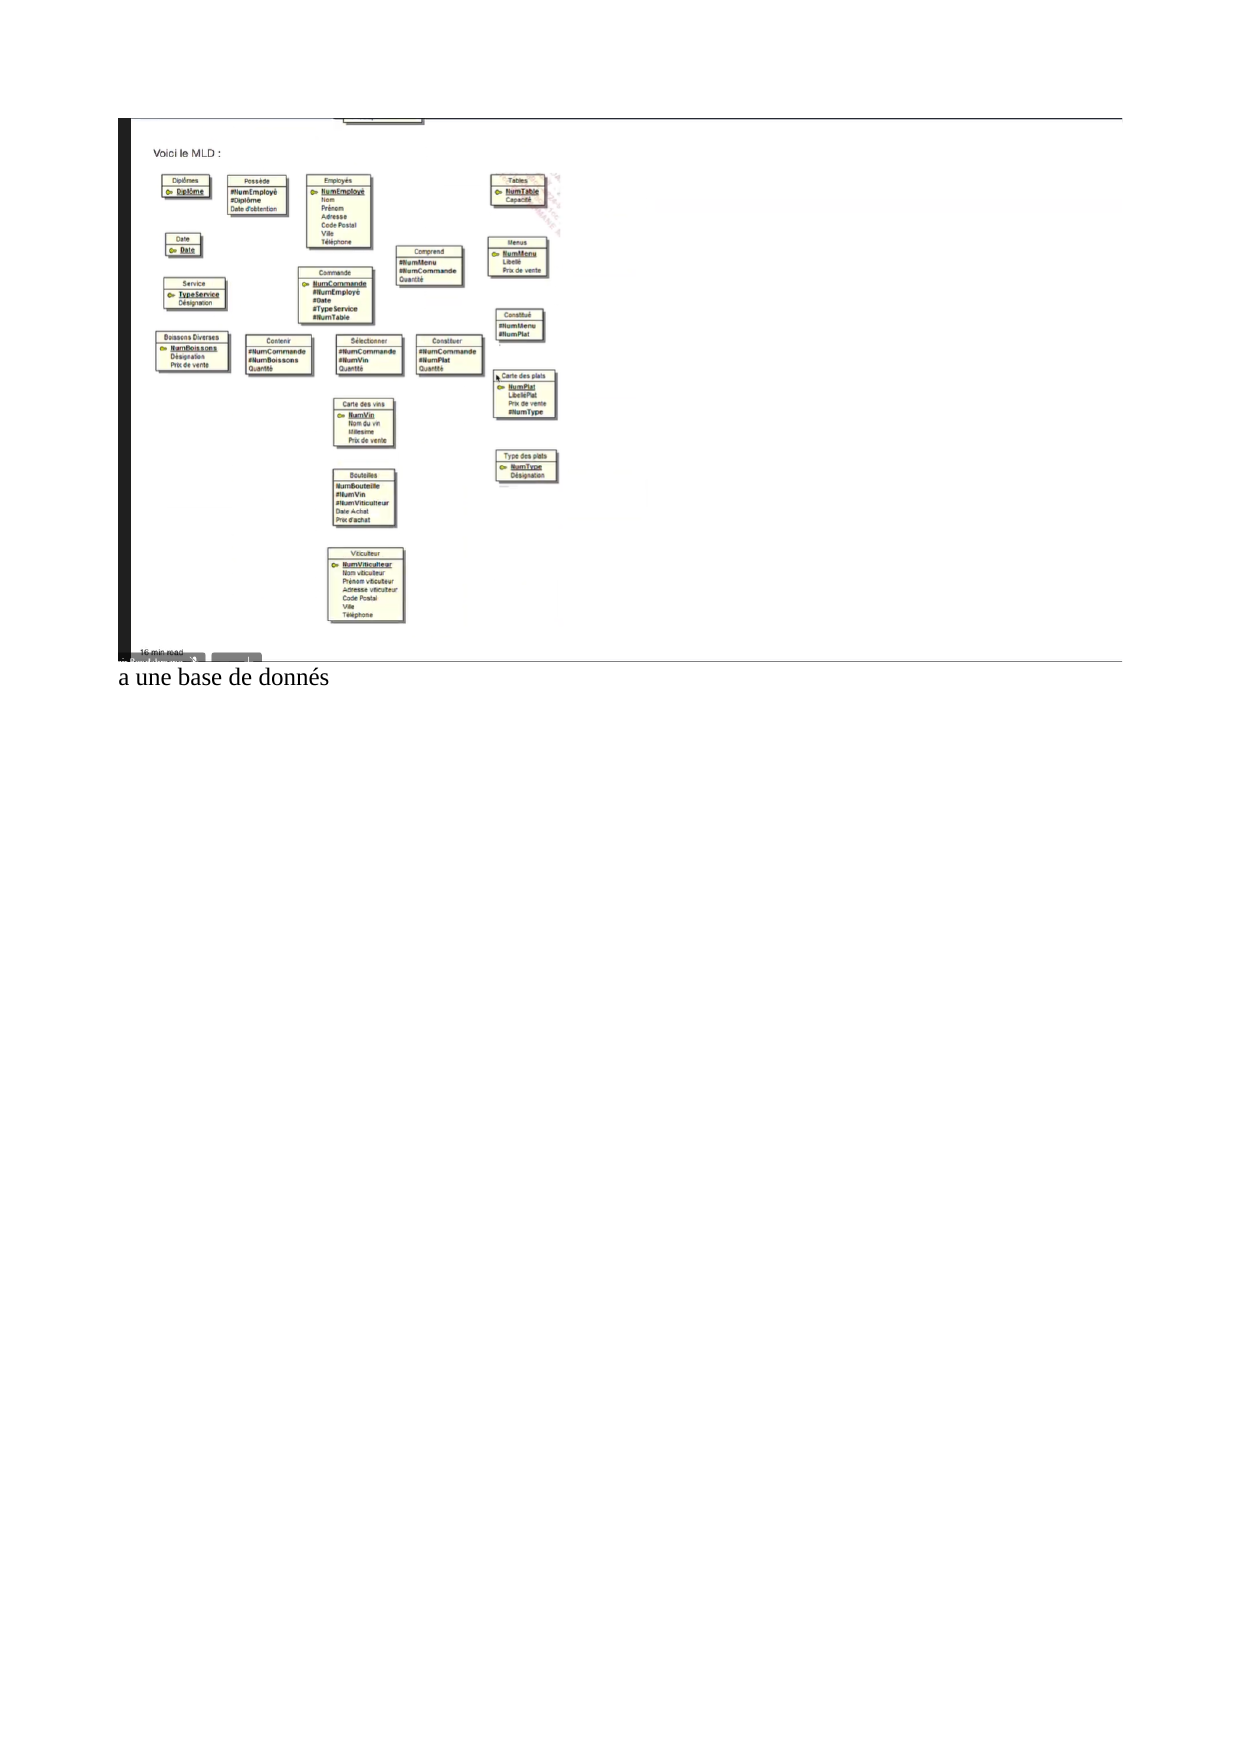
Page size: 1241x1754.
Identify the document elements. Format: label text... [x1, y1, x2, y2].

picture [118, 118, 1123, 662]
text a une base de donnés [118, 662, 1122, 691]
